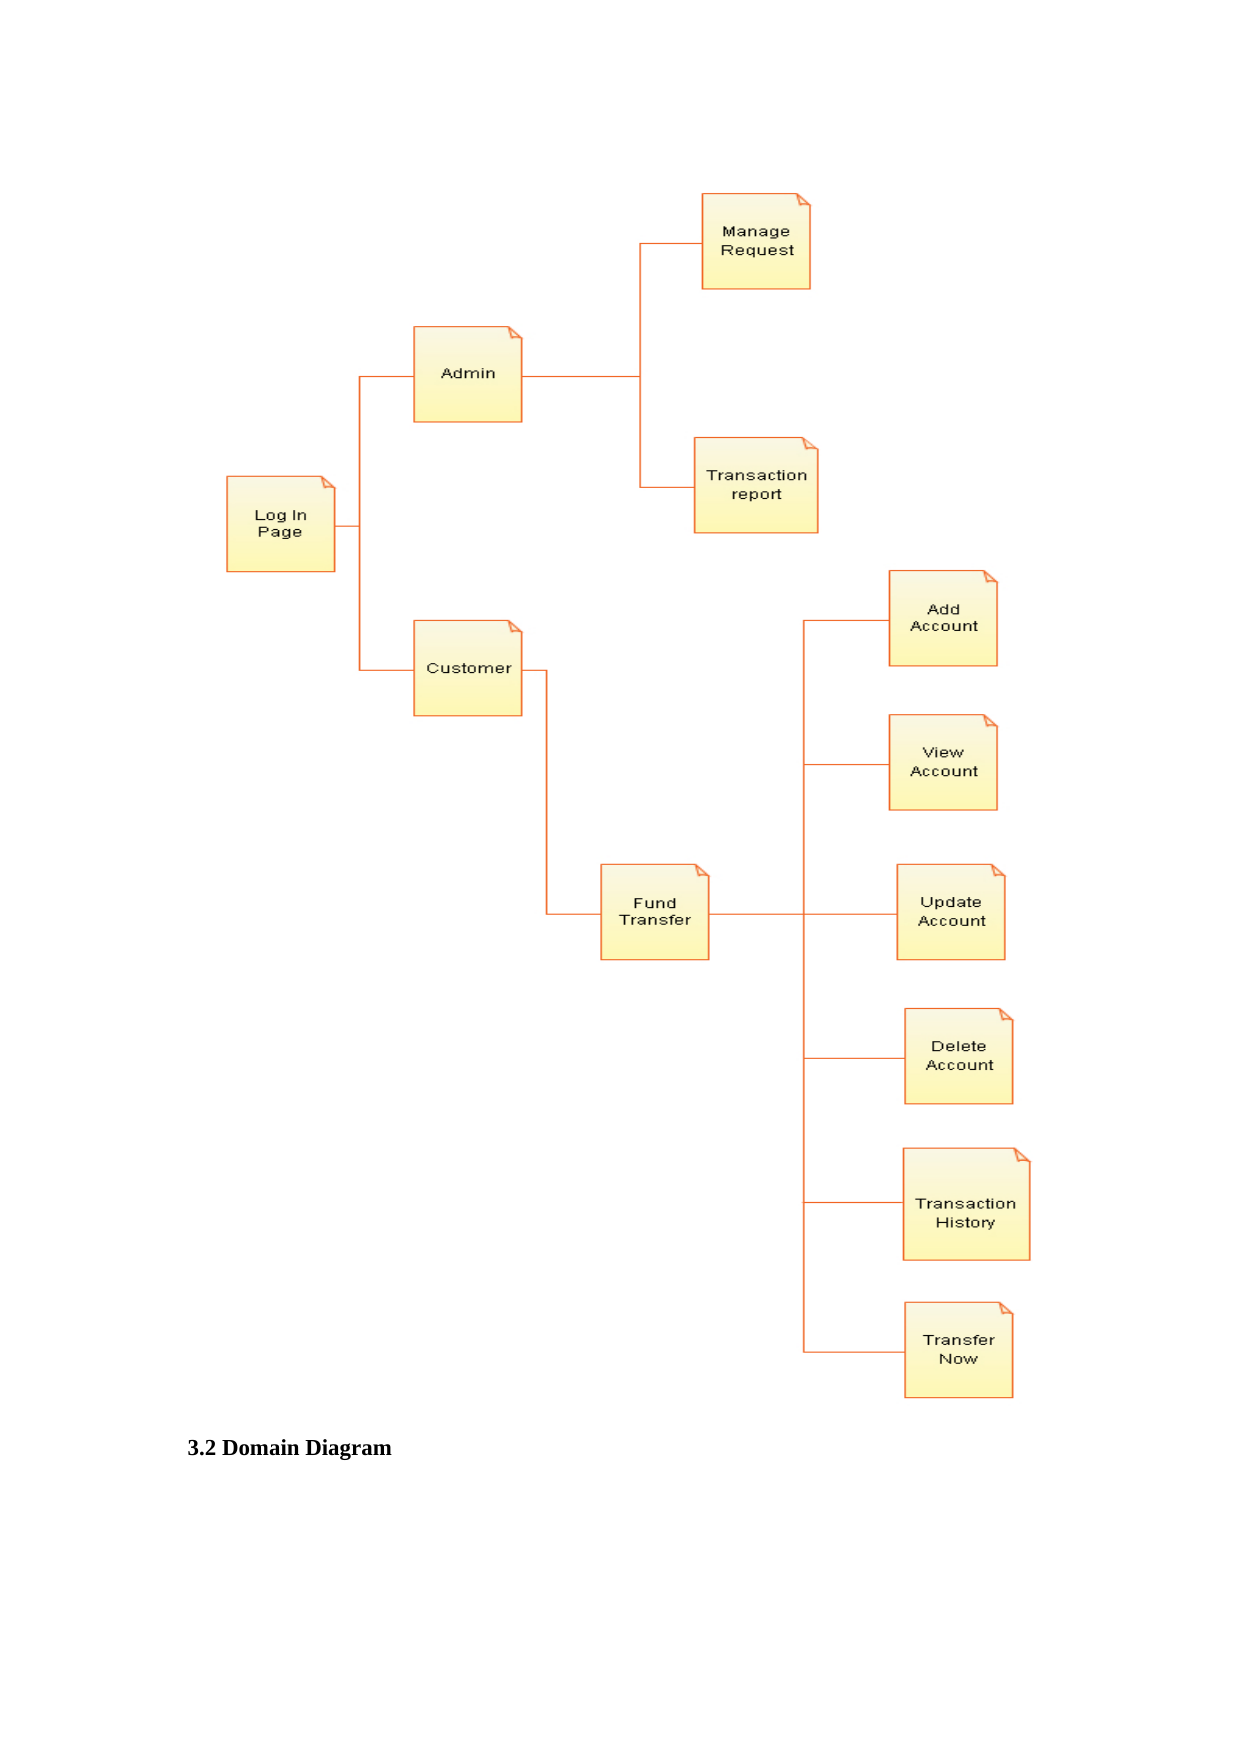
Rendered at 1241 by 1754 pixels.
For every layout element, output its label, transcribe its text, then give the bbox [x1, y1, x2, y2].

text 3.2 Domain Diagram [187, 1434, 1053, 1460]
picture [211, 182, 1048, 1406]
